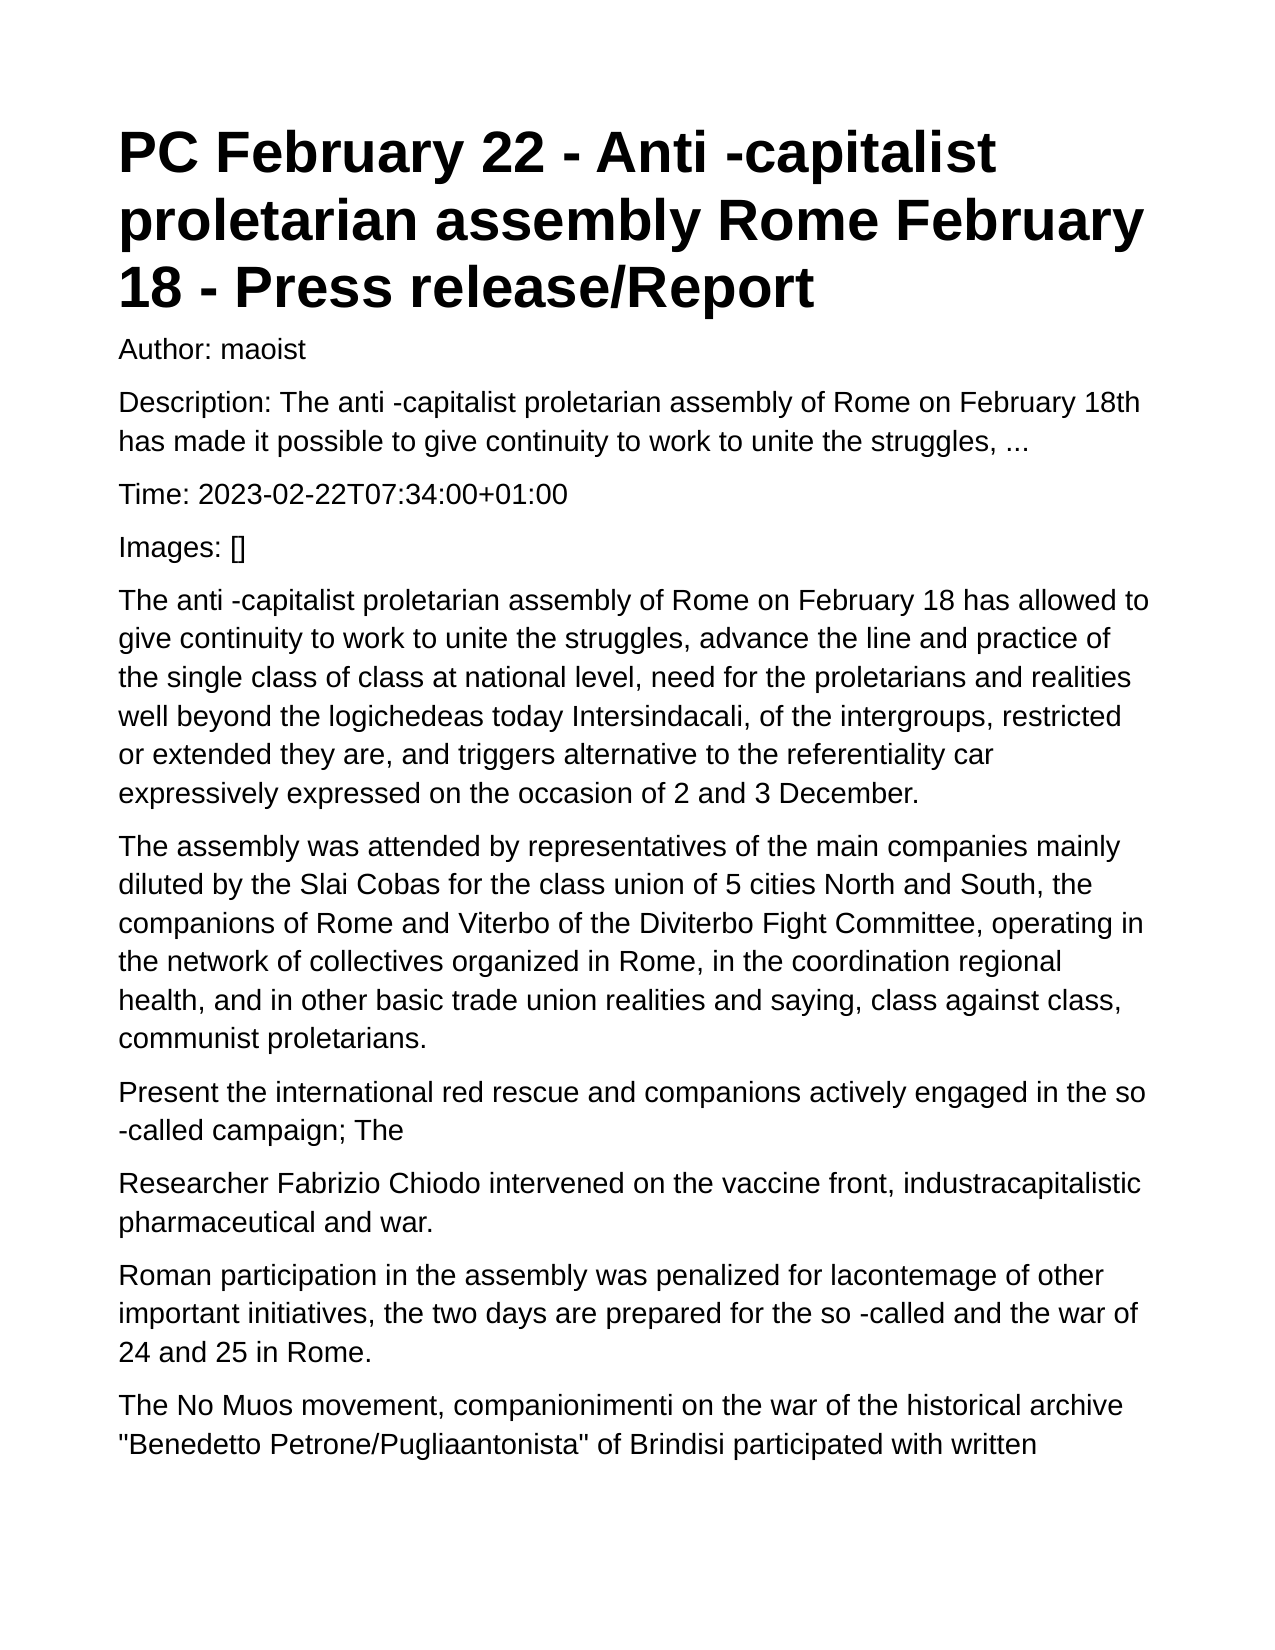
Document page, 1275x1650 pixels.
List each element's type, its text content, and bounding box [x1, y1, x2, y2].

text Time: 2023-02-22T07:34:00+01:00 [118, 477, 1157, 510]
text Author: maoist [118, 332, 1157, 365]
text Researcher Fabrizio Chiodo intervened on the vaccine front, industracapitalistic pharmaceutical and war. [118, 1166, 1157, 1238]
text Roman participation in the assembly was penalized for lacontemage of other important initiatives, the two days are prepared for the so -called and the war of 24 and 25 in Rome. [118, 1258, 1157, 1368]
text Description: The anti -capitalist proletarian assembly of Rome on February 18th has made it possible to give continuity to work to unite the struggles, ... [118, 385, 1157, 457]
text The No Muos movement, companionimenti on the war of the historical archive "Benedetto Petrone/Pugliaantonista" of Brindisi participated with written [118, 1388, 1157, 1460]
subtitle PC February 22 - Anti -capitalist proletarian assembly Rome February 18 - Press release/Report [118, 118, 1157, 319]
text The anti -capitalist proletarian assembly of Rome on February 18 has allowed to give continuity to work to unite the struggles, advance the line and practice of the single class of class at national level, need for the proletarians and realities well beyond the logichedeas today Intersindacali, of the intergroups, restricted or extended they are, and triggers alternative to the referentiality car expressively expressed on the occasion of 2 and 3 December. [118, 583, 1157, 809]
text Images: [] [118, 530, 1157, 563]
text The assembly was attended by representatives of the main companies mainly diluted by the Slai Cobas for the class union of 5 cities North and South, the companions of Rome and Viterbo of the Diviterbo Fight Committee, operating in the network of collectives organized in Rome, in the coordination regional health, and in other basic trade union realities and saying, class against class, communist proletarians. [118, 829, 1157, 1055]
text Present the international red rescue and companions actively engaged in the so -called campaign; The [118, 1074, 1157, 1147]
